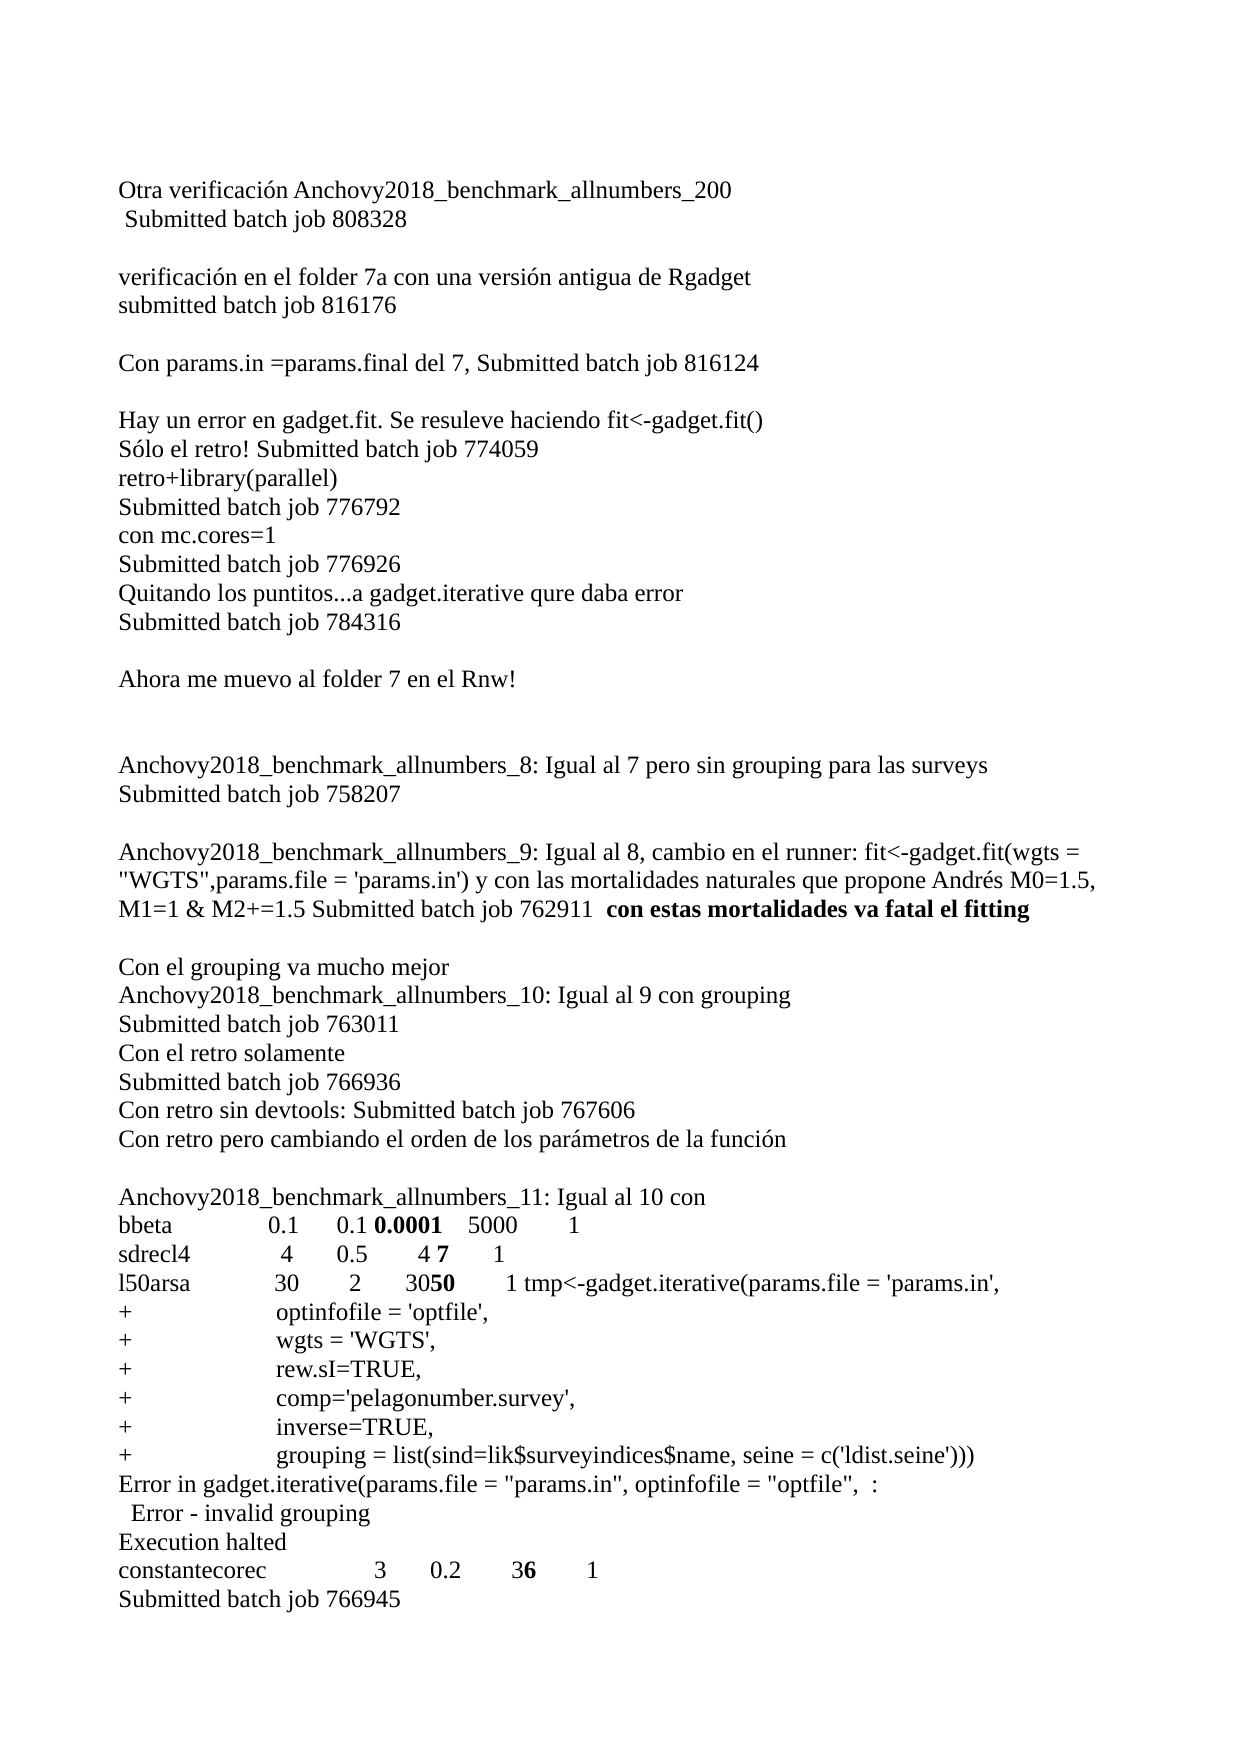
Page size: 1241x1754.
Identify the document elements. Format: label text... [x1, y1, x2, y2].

text Submitted batch job 776792 [118, 492, 1122, 521]
text Execution halted [118, 1527, 1122, 1556]
text + inverse=TRUE, [118, 1412, 1122, 1441]
text Error in gadget.iterative(params.file = "params.in", optinfofile = "optfile", : [118, 1469, 1122, 1498]
text Anchovy2018_benchmark_allnumbers_8: Igual al 7 pero sin grouping para las surveys [118, 751, 1122, 779]
text + rew.sI=TRUE, [118, 1354, 1122, 1383]
text Con el grouping va mucho mejor [118, 952, 1122, 981]
text Anchovy2018_benchmark_allnumbers_9: Igual al 8, cambio en el runner: fit<-gadget.fit(wgts = "WGTS",params.file = 'params.in') y con las mortalidades naturales que propone Andrés M0=1.5, M1=1 & M2+=1.5 Submitted batch job 762911 con estas mortalidades va fatal el fitting [118, 837, 1122, 923]
text Submitted batch job 776926 [118, 549, 1122, 578]
text Submitted batch job 784316 [118, 607, 1122, 636]
text + optinfofile = 'optfile', [118, 1297, 1122, 1326]
text Submitted batch job 758207 [118, 779, 1122, 808]
text Submitted batch job 808328 [118, 204, 1122, 233]
text Con retro sin devtools: Submitted batch job 767606 [118, 1096, 1122, 1124]
text Anchovy2018_benchmark_allnumbers_11: Igual al 10 con [118, 1182, 1122, 1211]
text Con params.in =params.final del 7, Submitted batch job 816124 [118, 348, 1122, 377]
text Sólo el retro! Submitted batch job 774059 [118, 434, 1122, 463]
text submitted batch job 816176 [118, 291, 1122, 319]
text Error - invalid grouping [118, 1498, 1122, 1527]
text + comp='pelagonumber.survey', [118, 1383, 1122, 1412]
text + grouping = list(sind=lik$surveyindices$name, seine = c('ldist.seine'))) [118, 1441, 1122, 1469]
text constantecorec 3 0.2 36 1 [118, 1556, 1122, 1584]
text Ahora me muevo al folder 7 en el Rnw! [118, 664, 1122, 693]
text Quitando los puntitos...a gadget.iterative qure daba error [118, 578, 1122, 607]
text retro+library(parallel) [118, 463, 1122, 492]
text Anchovy2018_benchmark_allnumbers_10: Igual al 9 con grouping [118, 981, 1122, 1009]
text con mc.cores=1 [118, 521, 1122, 549]
text Otra verificación Anchovy2018_benchmark_allnumbers_200 [118, 176, 1122, 204]
text verificación en el folder 7a con una versión antigua de Rgadget [118, 262, 1122, 291]
text Con retro pero cambiando el orden de los parámetros de la función [118, 1124, 1122, 1153]
text l50arsa 30 2 3050 1 tmp<-gadget.iterative(params.file = 'params.in', [118, 1268, 1122, 1297]
text sdrecl4 4 0.5 4 7 1 [118, 1239, 1122, 1268]
text Hay un error en gadget.fit. Se resuleve haciendo fit<-gadget.fit() [118, 406, 1122, 434]
text Submitted batch job 766945 [118, 1584, 1122, 1613]
text Con el retro solamente [118, 1038, 1122, 1067]
text bbeta 0.1 0.1 0.0001 5000 1 [118, 1211, 1122, 1239]
text + wgts = 'WGTS', [118, 1326, 1122, 1354]
text Submitted batch job 763011 [118, 1009, 1122, 1038]
text Submitted batch job 766936 [118, 1067, 1122, 1096]
